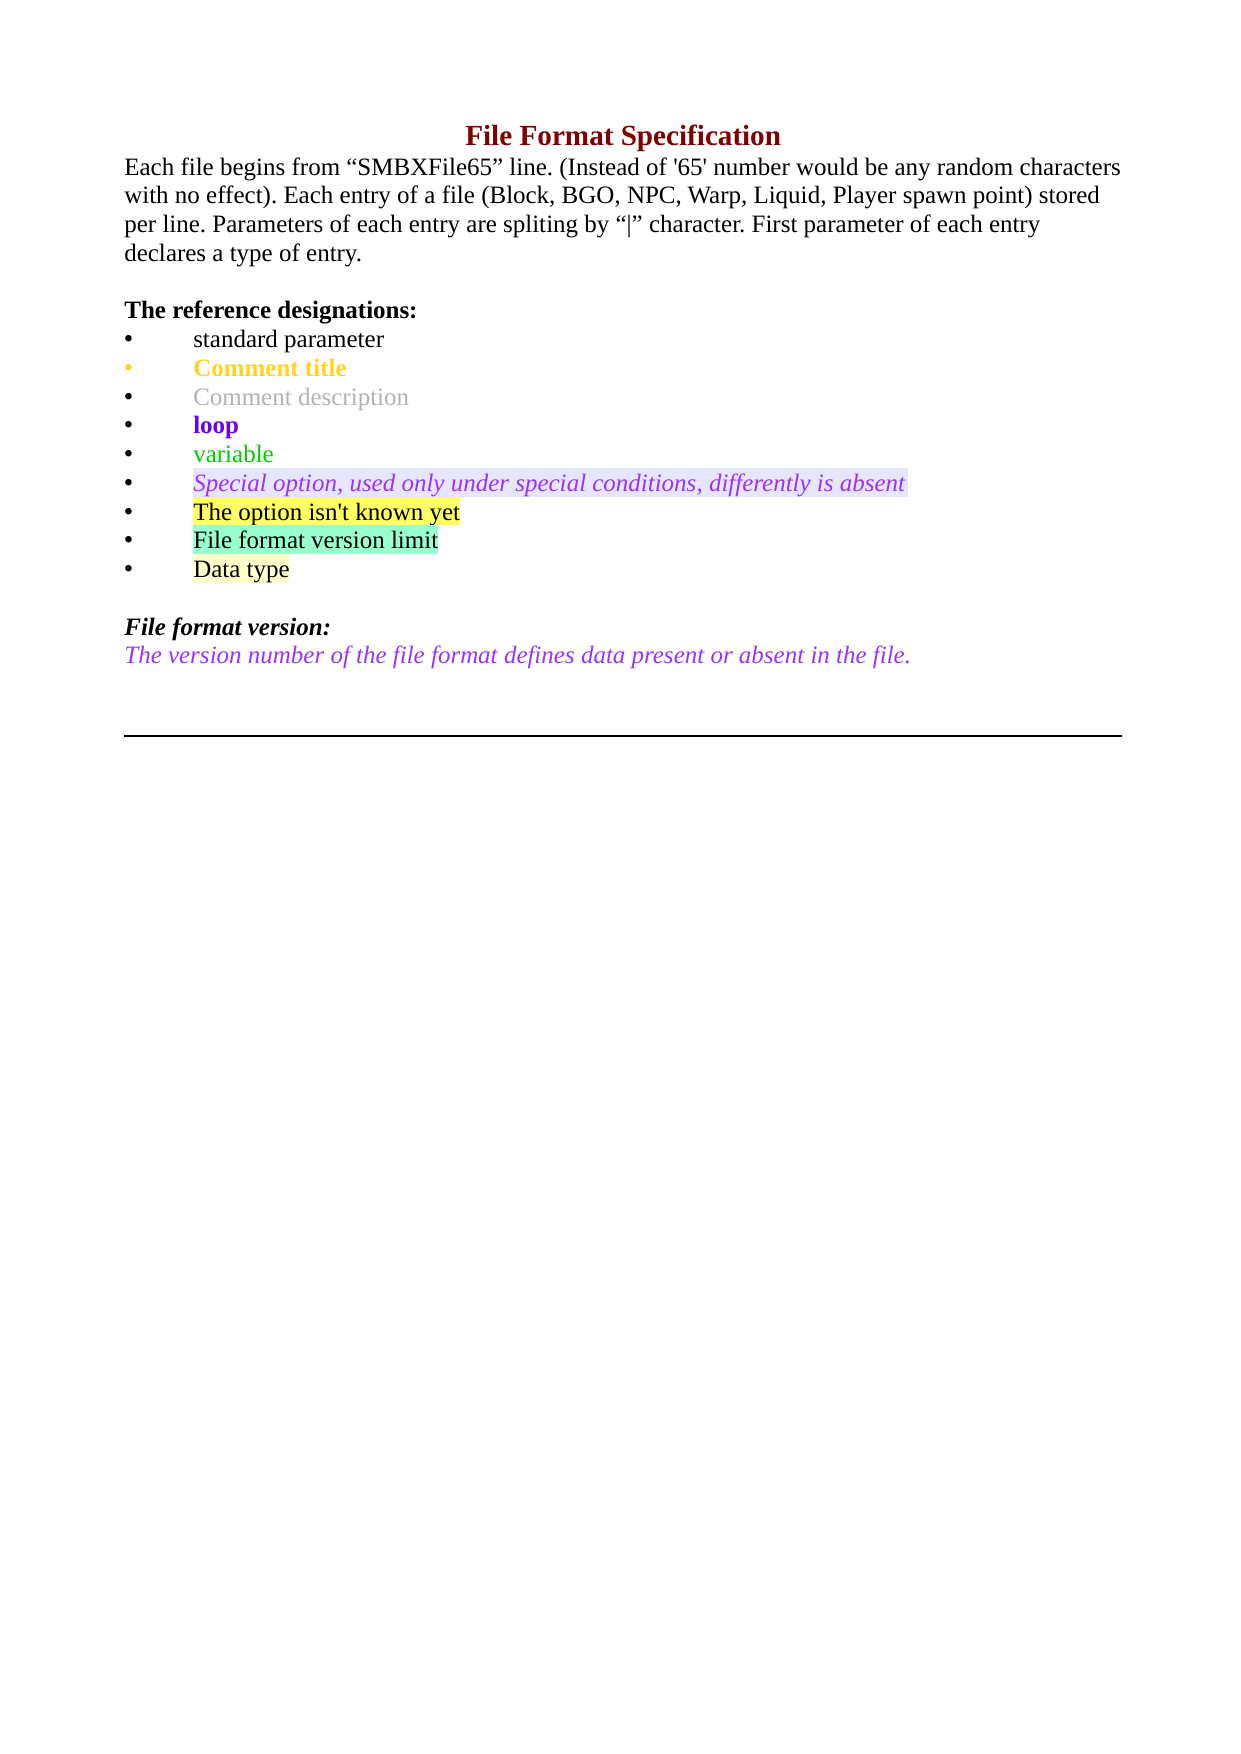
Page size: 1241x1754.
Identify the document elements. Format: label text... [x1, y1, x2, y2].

text File Format Specification [124, 118, 1122, 152]
list Data type [289, 554, 1122, 583]
list Comment description [124, 382, 1122, 410]
list File format version limit [124, 525, 1122, 554]
list variable [124, 439, 1122, 468]
list Comment title [124, 353, 1122, 382]
list standard parameter [124, 324, 1122, 353]
list Special option, used only under special conditions, differently is absent [124, 468, 1122, 497]
list loop [124, 410, 1122, 439]
text The reference designations: [124, 295, 1122, 324]
text The version number of the file format defines data present or absent in the file. [124, 640, 1122, 669]
text Each file begins from “SMBXFile65” line. (Instead of '65' number would be any random characters with no effect). Each entry of a file (Block, BGO, NPC, Warp, Liquid, Player spawn point) stored per line. Parameters of each entry are spliting by “|” character. First parameter of each entry declares a type of entry. [124, 152, 1122, 267]
list The option isn't known yet [124, 497, 1122, 525]
text File format version: [124, 612, 1122, 640]
list Data type [124, 554, 193, 583]
